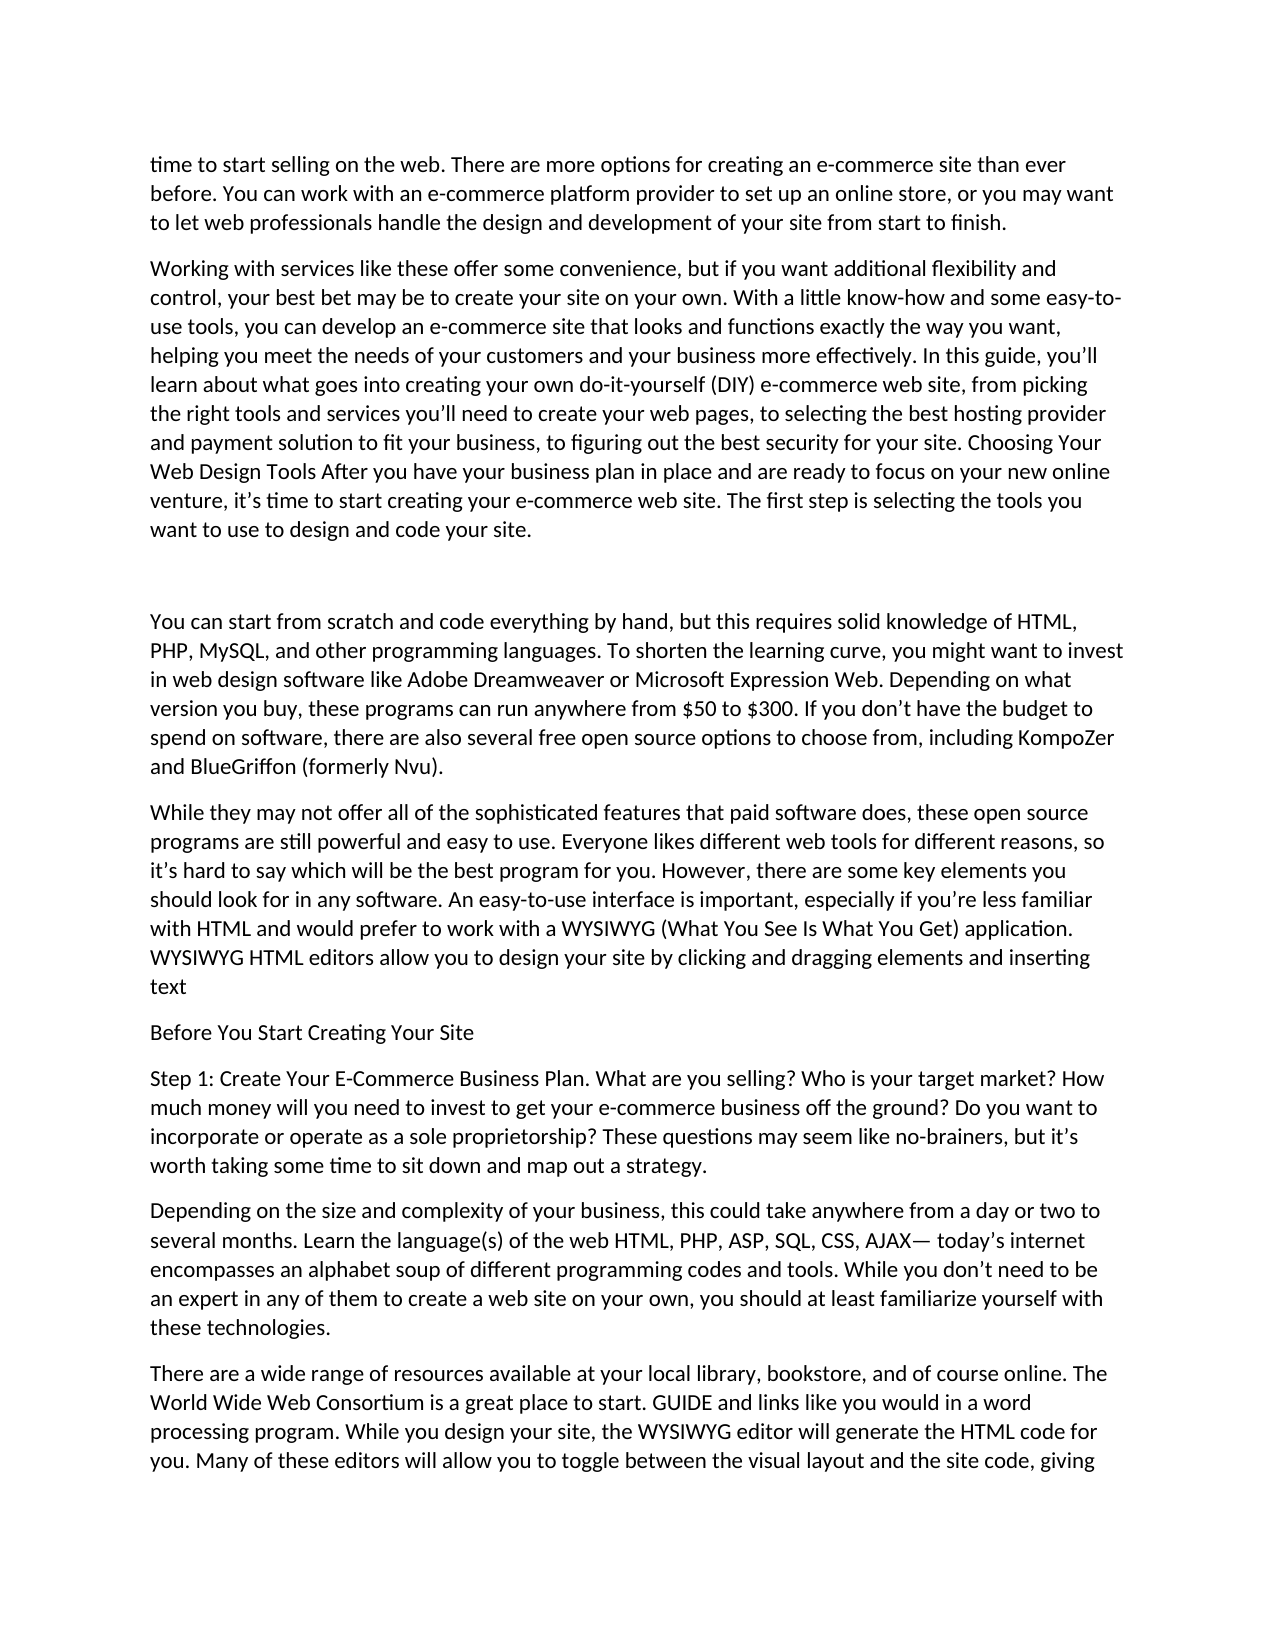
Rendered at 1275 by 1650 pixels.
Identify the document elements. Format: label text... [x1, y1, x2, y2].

text Before You Start Creating Your Site [150, 1018, 1125, 1046]
text Working with services like these offer some convenience, but if you want additional flexibility and control, your best bet may be to create your site on your own. With a little know-how and some easy-to-use tools, you can develop an e-commerce site that looks and functions exactly the way you want, helping you meet the needs of your customers and your business more effectively. In this guide, you’ll learn about what goes into creating your own do-it-yourself (DIY) e-commerce web site, from picking the right tools and services you’ll need to create your web pages, to selecting the best hosting provider and payment solution to fit your business, to figuring out the best security for your site. Choosing Your Web Design Tools After you have your business plan in place and are ready to focus on your new online venture, it’s time to start creating your e-commerce web site. The first step is selecting the tools you want to use to design and code your site. [150, 254, 1125, 543]
text time to start selling on the web. There are more options for creating an e-commerce site than ever before. You can work with an e-commerce platform provider to set up an online store, or you may want to let web professionals handle the design and development of your site from start to finish. [150, 150, 1125, 236]
text There are a wide range of resources available at your local library, bookstore, and of course online. The World Wide Web Consortium is a great place to start. GUIDE and links like you would in a word processing program. While you design your site, the WYSIWYG editor will generate the HTML code for you. Many of these editors will allow you to toggle between the visual layout and the site code, giving [150, 1359, 1125, 1474]
text Depending on the size and complexity of your business, this could take anywhere from a day or two to several months. Learn the language(s) of the web HTML, PHP, ASP, SQL, CSS, AJAX— today’s internet encompasses an alphabet soup of different programming codes and tools. While you don’t need to be an expert in any of them to create a web site on your own, you should at least familiarize yourself with these technologies. [150, 1197, 1125, 1341]
text You can start from scratch and code everything by hand, but this requires solid knowledge of HTML, PHP, MySQL, and other programming languages. To shorten the learning curve, you might want to invest in web design software like Adobe Dreamweaver or Microsoft Expression Web. Depending on what version you buy, these programs can run anywhere from $50 to $300. If you don’t have the budget to spend on software, there are also several free open source options to choose from, including KompoZer and BlueGriffon (formerly Nvu). [150, 607, 1125, 780]
text Step 1: Create Your E-Commerce Business Plan. What are you selling? Who is your target market? How much money will you need to invest to get your e-commerce business off the ground? Do you want to incorporate or operate as a sole proprietorship? These questions may seem like no-brainers, but it’s worth taking some time to sit down and map out a strategy. [150, 1064, 1125, 1179]
text While they may not offer all of the sophisticated features that paid software does, these open source programs are still powerful and easy to use. Everyone likes different web tools for different reasons, so it’s hard to say which will be the best program for you. However, there are some key elements you should look for in any software. An easy-to-use interface is important, especially if you’re less familiar with HTML and would prefer to work with a WYSIWYG (What You See Is What You Get) application. WYSIWYG HTML editors allow you to design your site by clicking and dragging elements and inserting text [150, 798, 1125, 1000]
